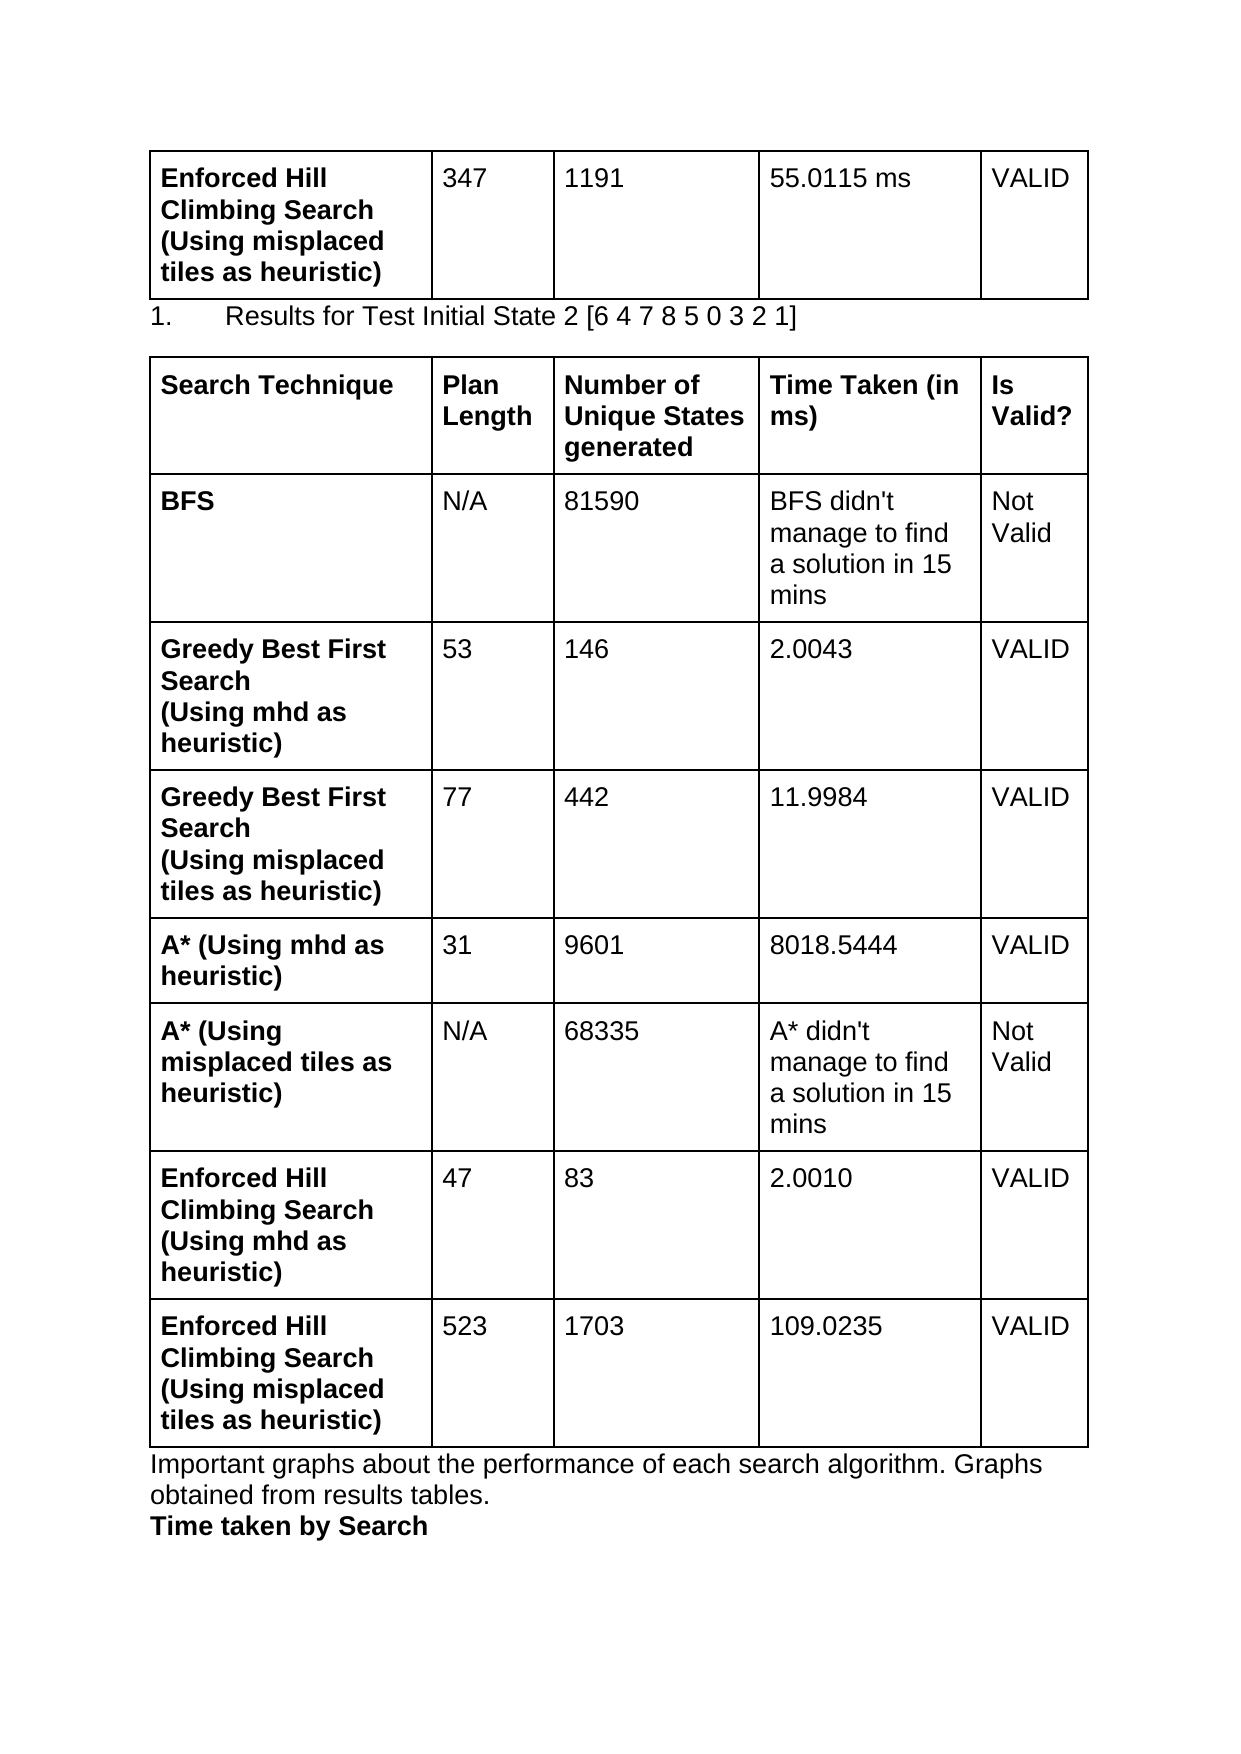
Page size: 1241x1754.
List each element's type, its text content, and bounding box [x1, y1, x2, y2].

table_cell A* (Using mhd as heuristic) [151, 919, 431, 1002]
table_cell VALID [982, 1152, 1087, 1298]
table_cell N/A [433, 1004, 553, 1150]
table_header Time Taken (in ms) [760, 358, 980, 473]
table_cell A* didn't manage to find a solution in 15 mins [760, 1004, 980, 1150]
table_cell 83 [555, 1152, 758, 1298]
table_cell VALID [982, 1300, 1087, 1446]
table_cell Not Valid [982, 475, 1087, 621]
table_cell VALID [982, 623, 1087, 769]
table_header Plan Length [433, 358, 553, 473]
table_cell 523 [433, 1300, 553, 1446]
table_cell 55.0115 ms [760, 152, 980, 298]
table_cell BFS didn't manage to find a solution in 15 mins [760, 475, 980, 621]
text Time taken by Search [150, 1510, 1090, 1542]
table_cell 442 [555, 771, 758, 917]
table_cell 68335 [555, 1004, 758, 1150]
table_cell Not Valid [982, 1004, 1087, 1150]
table_cell 347 [433, 152, 553, 298]
table_cell 8018.5444 [760, 919, 980, 1002]
table_cell 77 [433, 771, 553, 917]
table_cell 1703 [555, 1300, 758, 1446]
table_header Search Technique [151, 358, 431, 473]
table_cell 47 [433, 1152, 553, 1298]
table_cell Greedy Best First Search (Using misplaced tiles as heuristic) [151, 771, 431, 917]
table_cell 2.0010 [760, 1152, 980, 1298]
table_cell Greedy Best First Search (Using mhd as heuristic) [151, 623, 431, 769]
table_cell 31 [433, 919, 553, 1002]
table_cell 1191 [555, 152, 758, 298]
table_cell 53 [433, 623, 553, 769]
table_cell 81590 [555, 475, 758, 621]
table_cell Enforced Hill Climbing Search (Using mhd as heuristic) [151, 1152, 431, 1298]
table_header Is Valid? [982, 358, 1087, 473]
table_cell N/A [433, 475, 553, 621]
table_cell 11.9984 [760, 771, 980, 917]
table_cell BFS [151, 475, 431, 621]
table_header Number of Unique States generated [555, 358, 758, 473]
table_cell VALID [982, 771, 1087, 917]
table_cell 146 [555, 623, 758, 769]
table_cell 2.0043 [760, 623, 980, 769]
table_cell A* (Using misplaced tiles as heuristic) [151, 1004, 431, 1150]
table_cell Enforced Hill Climbing Search (Using misplaced tiles as heuristic) [151, 152, 431, 298]
table_cell VALID [982, 919, 1087, 1002]
table_cell Enforced Hill Climbing Search (Using misplaced tiles as heuristic) [151, 1300, 431, 1446]
table_cell VALID [982, 152, 1087, 298]
table_cell 109.0235 [760, 1300, 980, 1446]
text Important graphs about the performance of each search algorithm. Graphs obtained from results tables. [150, 1448, 1090, 1510]
list Results for Test Initial State 2 [6 4 7 8 5 0 3 2 1] [150, 300, 1090, 331]
table_cell 9601 [555, 919, 758, 1002]
